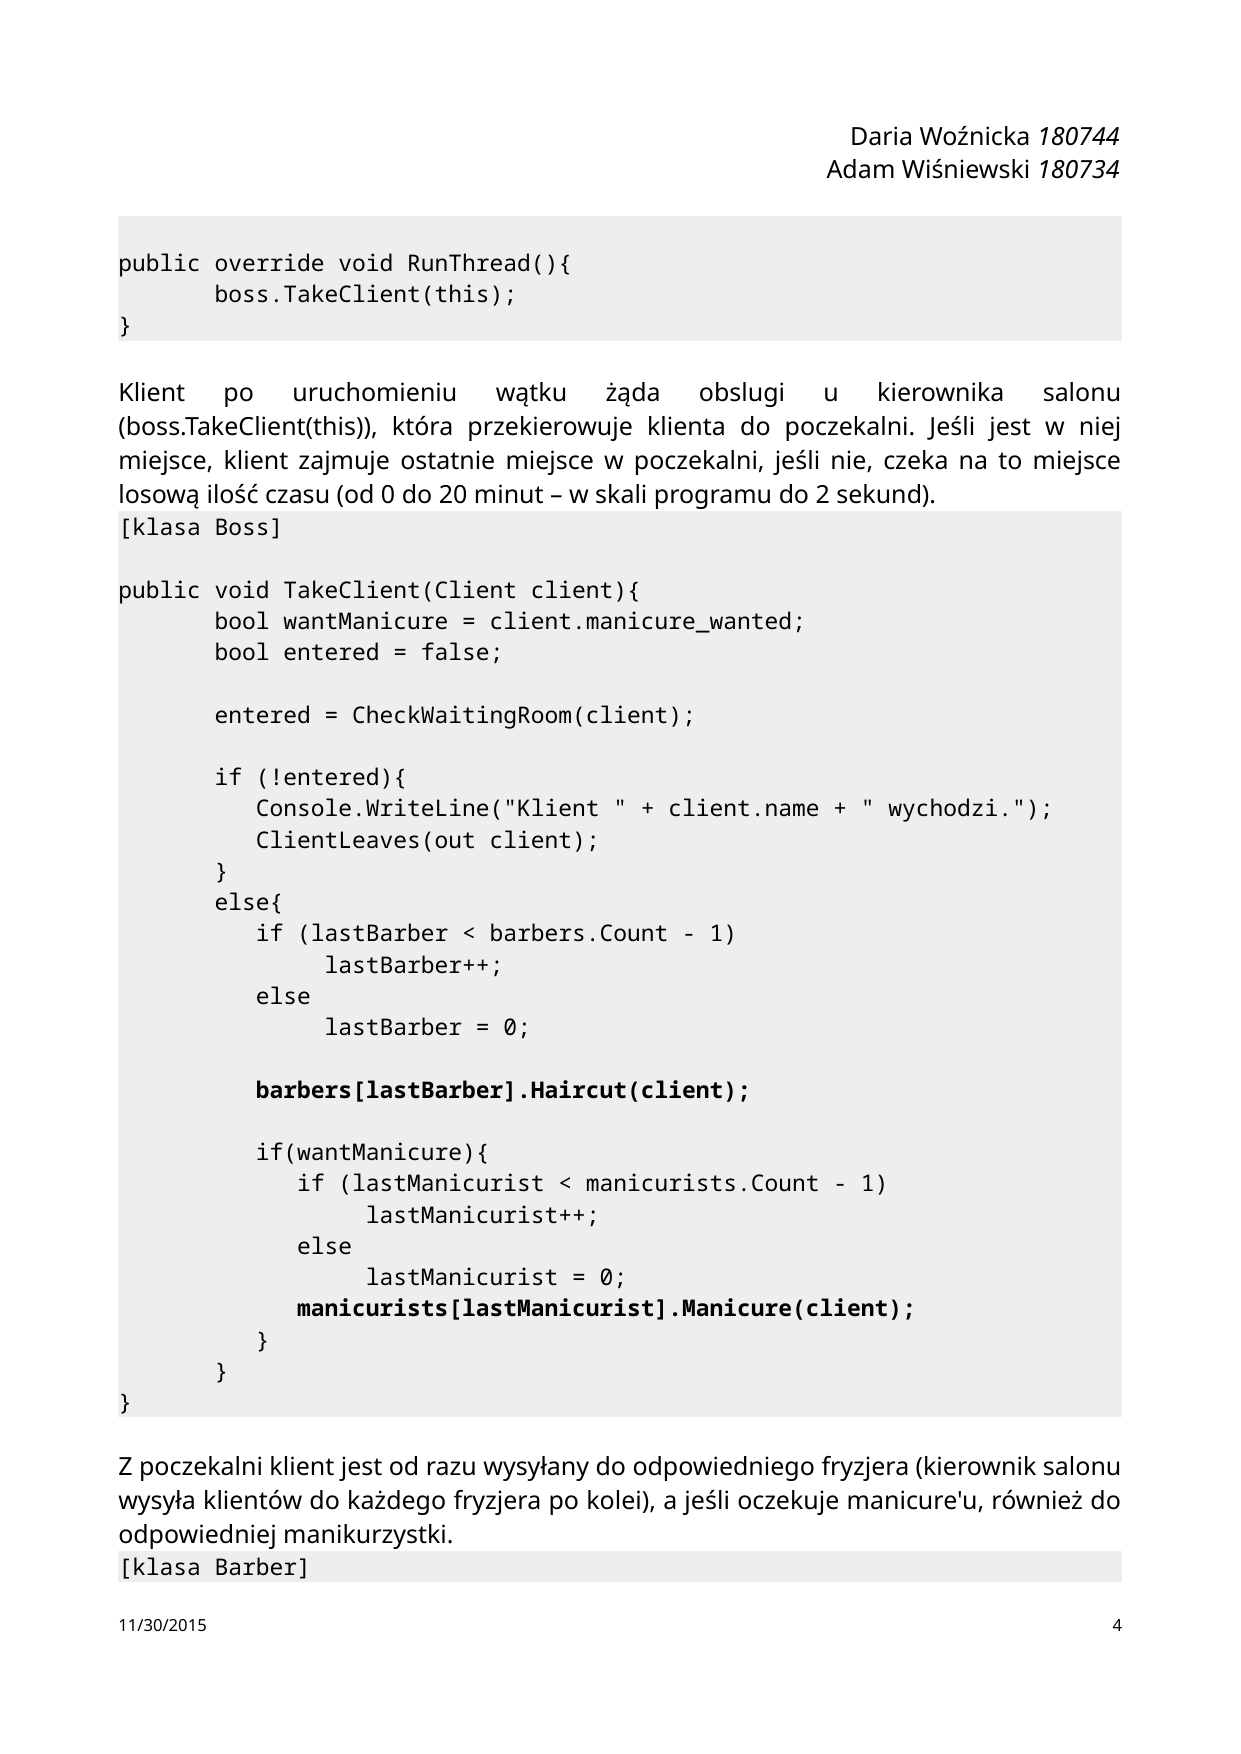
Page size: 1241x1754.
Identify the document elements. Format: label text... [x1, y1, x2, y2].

text public void TakeClient(Client client){ bool wantManicure = client.manicure_wanted; bool entered = false; entered = CheckWaitingRoom(client); if (!entered){ Console.WriteLine("Klient " + client.name + " wychodzi."); ClientLeaves(out client); } else{ if (lastBarber < barbers.Count - 1) lastBarber++; else lastBarber = 0; barbers[lastBarber].Haircut(client); if(wantManicure){ if (lastManicurist < manicurists.Count - 1) lastManicurist++; else lastManicurist = 0; manicurists[lastManicurist].Manicure(client); } } } [118, 573, 1122, 1417]
text Klient po uruchomieniu wątku żąda obslugi u kierownika salonu (boss.TakeClient(this)), która przekierowuje klienta do poczekalni. Jeśli jest w niej miejsce, klient zajmuje ostatnie miejsce w poczekalni, jeśli nie, czeka na to miejsce losową ilość czasu (od 0 do 20 minut – w skali programu do 2 sekund). [118, 375, 1122, 511]
text public override void RunThread(){ boss.TakeClient(this); } [118, 247, 1122, 341]
text Z poczekalni klient jest od razu wysyłany do odpowiedniego fryzjera (kierownik salonu wysyła klientów do każdego fryzjera po kolei), a jeśli oczekuje manicure'u, również do odpowiedniej manikurzystki. [118, 1448, 1122, 1551]
text [klasa Boss] [118, 511, 1122, 542]
text [klasa Barber] [118, 1551, 1122, 1582]
